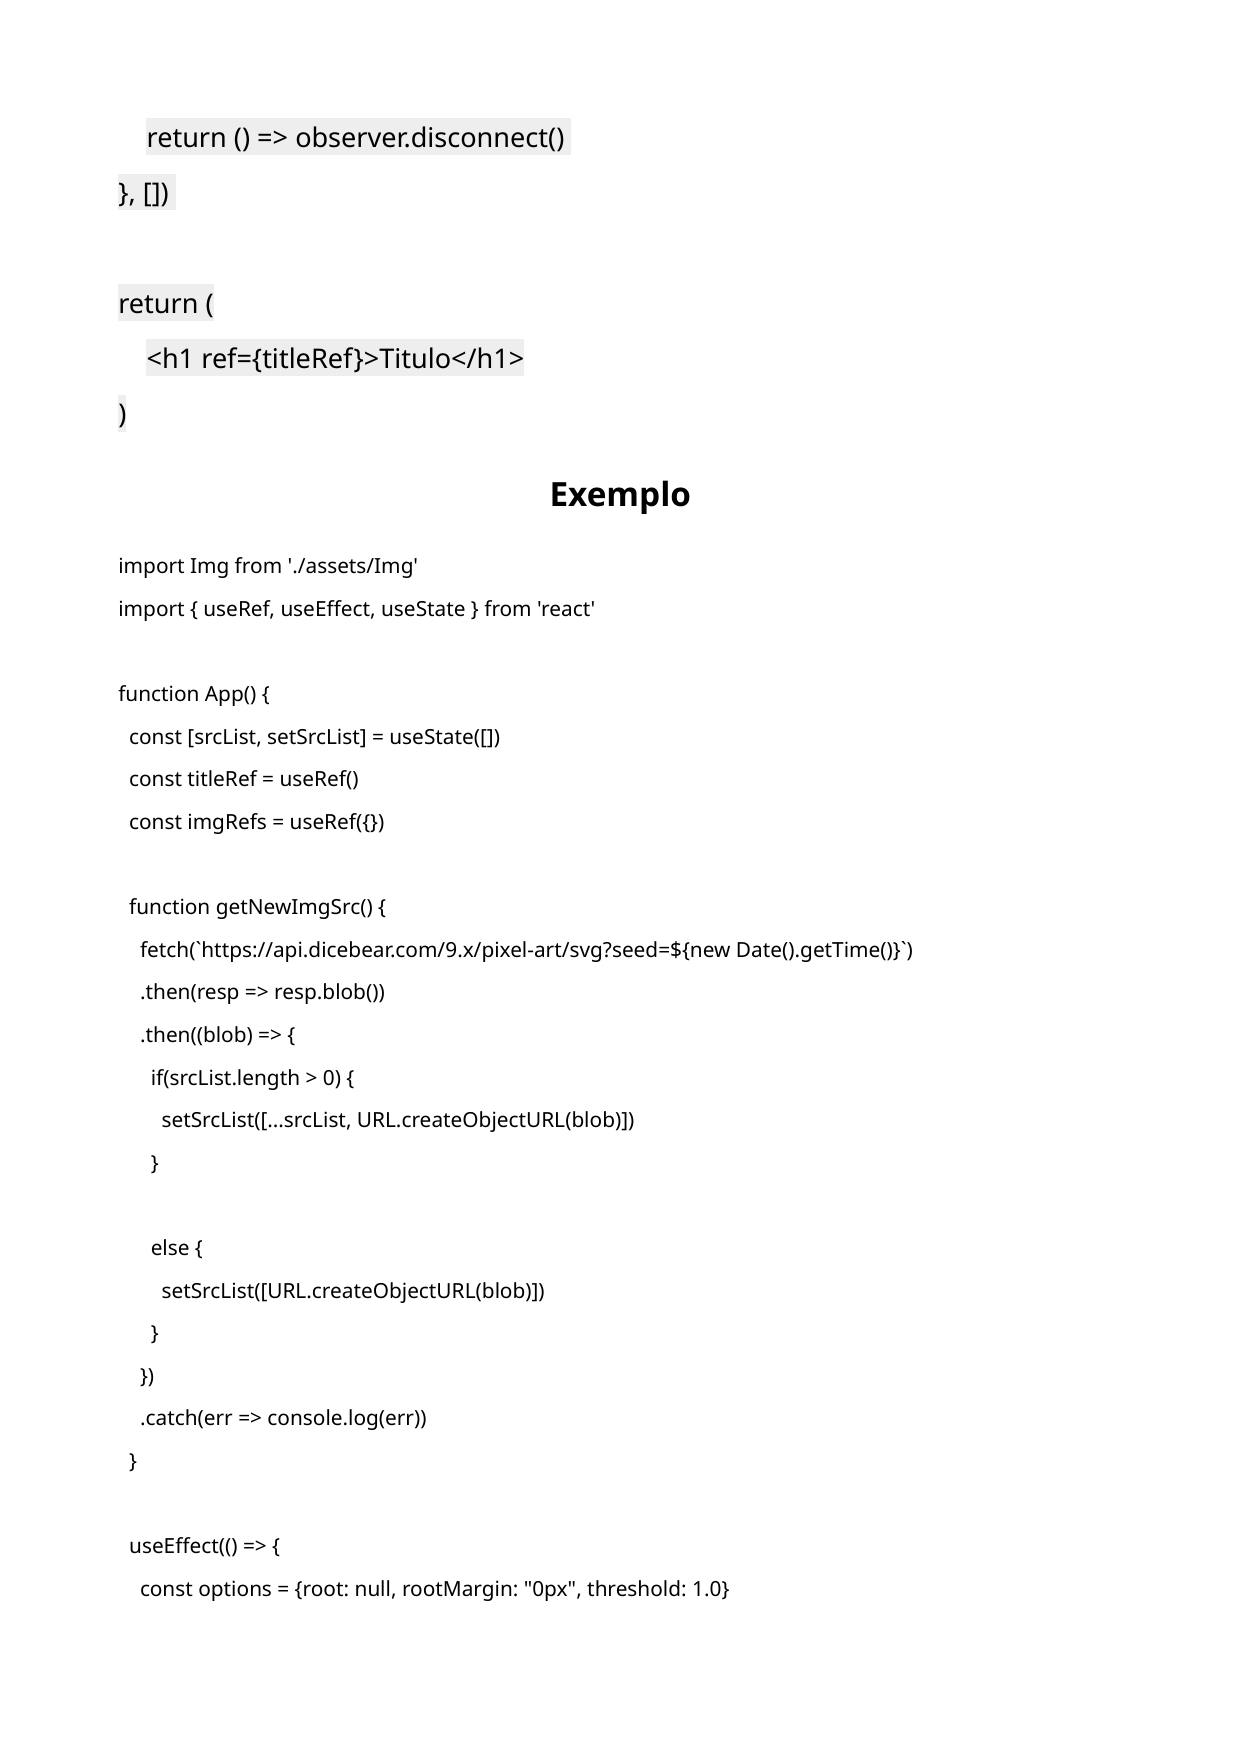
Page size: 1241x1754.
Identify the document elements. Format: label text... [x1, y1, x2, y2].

text } [118, 1148, 1122, 1176]
text return () => observer.disconnect() [118, 118, 1122, 155]
text .then(resp => resp.blob()) [118, 977, 1122, 1006]
text import Img from './assets/Img' [118, 551, 1122, 580]
text useEffect(() => { [118, 1531, 1122, 1560]
text setSrcList([URL.createObjectURL(blob)]) [118, 1276, 1122, 1304]
text } [118, 1446, 1122, 1474]
text else { [118, 1233, 1122, 1262]
text }) [118, 1361, 1122, 1389]
text if(srcList.length > 0) { [118, 1063, 1122, 1091]
text <h1 ref={titleRef}>Titulo</h1> [118, 339, 1122, 376]
text }, []) [118, 173, 1122, 210]
text const titleRef = useRef() [118, 764, 1122, 793]
text const [srcList, setSrcList] = useState([]) [118, 722, 1122, 750]
text ) [118, 395, 1122, 432]
text function getNewImgSrc() { [118, 892, 1122, 921]
text } [118, 1318, 1122, 1347]
text const imgRefs = useRef({}) [118, 807, 1122, 836]
text .then((blob) => { [118, 1020, 1122, 1048]
text function App() { [118, 679, 1122, 708]
text .catch(err => console.log(err)) [118, 1403, 1122, 1432]
text fetch(`https://api.dicebear.com/9.x/pixel-art/svg?seed=${new Date().getTime()}`) [118, 935, 1122, 963]
subtitle Exemplo [118, 471, 1122, 516]
text return ( [118, 284, 1122, 321]
text setSrcList([...srcList, URL.createObjectURL(blob)]) [118, 1105, 1122, 1134]
text const options = {root: null, rootMargin: "0px", threshold: 1.0} [118, 1574, 1122, 1602]
text import { useRef, useEffect, useState } from 'react' [118, 594, 1122, 622]
